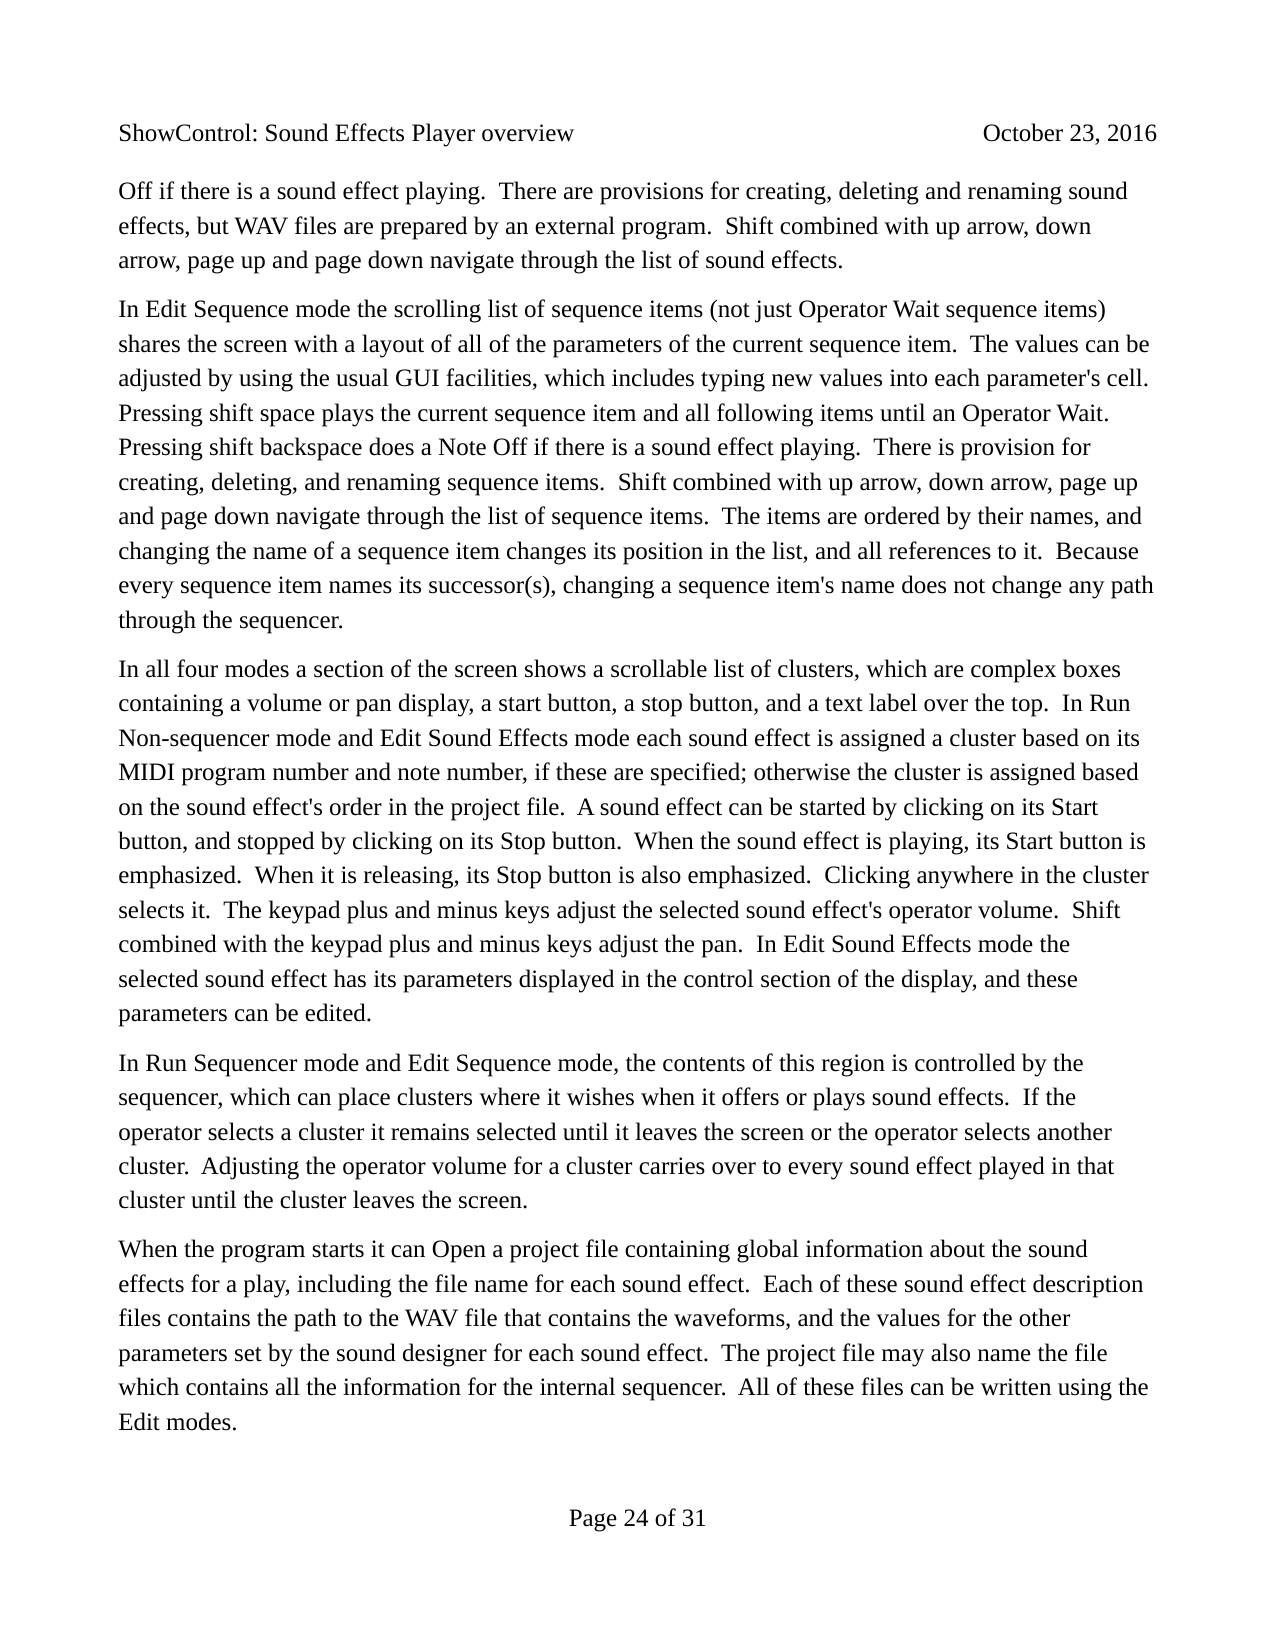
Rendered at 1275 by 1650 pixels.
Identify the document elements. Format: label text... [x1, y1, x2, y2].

text In Run Sequencer mode and Edit Sequence mode, the contents of this region is controlled by the sequencer, which can place clusters where it wishes when it offers or plays sound effects. If the operator selects a cluster it remains selected until it leaves the screen or the operator selects another cluster. Adjusting the operator volume for a cluster carries over to every sound effect played in that cluster until the cluster leaves the screen. [118, 1048, 1157, 1214]
text In all four modes a section of the screen shows a scrollable list of clusters, which are complex boxes containing a volume or pan display, a start button, a stop button, and a text label over the top. In Run Non-sequencer mode and Edit Sound Effects mode each sound effect is assigned a cluster based on its MIDI program number and note number, if these are specified; otherwise the cluster is assigned based on the sound effect's order in the project file. A sound effect can be started by clicking on its Start button, and stopped by clicking on its Stop button. When the sound effect is playing, its Start button is emphasized. When it is releasing, its Stop button is also emphasized. Clicking anywhere in the cluster selects it. The keypad plus and minus keys adjust the selected sound effect's operator volume. Shift combined with the keypad plus and minus keys adjust the pan. In Edit Sound Effects mode the selected sound effect has its parameters displayed in the control section of the display, and these parameters can be edited. [118, 654, 1157, 1027]
text In Edit Sequence mode the scrolling list of sequence items (not just Operator Wait sequence items) shares the screen with a layout of all of the parameters of the current sequence item. The values can be adjusted by using the usual GUI facilities, which includes typing new values into each parameter's cell. Pressing shift space plays the current sequence item and all following items until an Operator Wait. Pressing shift backspace does a Note Off if there is a sound effect playing. There is provision for creating, deleting, and renaming sequence items. Shift combined with up arrow, down arrow, page up and page down navigate through the list of sequence items. The items are ordered by their names, and changing the name of a sequence item changes its position in the list, and all references to it. Because every sequence item names its successor(s), changing a sequence item's name does not change any path through the sequencer. [118, 294, 1157, 633]
text When the program starts it can Open a project file containing global information about the sound effects for a play, including the file name for each sound effect. Each of these sound effect description files contains the path to the WAV file that contains the waveforms, and the values for the other parameters set by the sound designer for each sound effect. The project file may also name the file which contains all the information for the internal sequencer. All of these files can be written using the Edit modes. [118, 1234, 1157, 1436]
text Off if there is a sound effect playing. There are provisions for creating, deleting and renaming sound effects, but WAV files are prepared by an external program. Shift combined with up arrow, down arrow, page up and page down navigate through the list of sound effects. [118, 176, 1157, 274]
